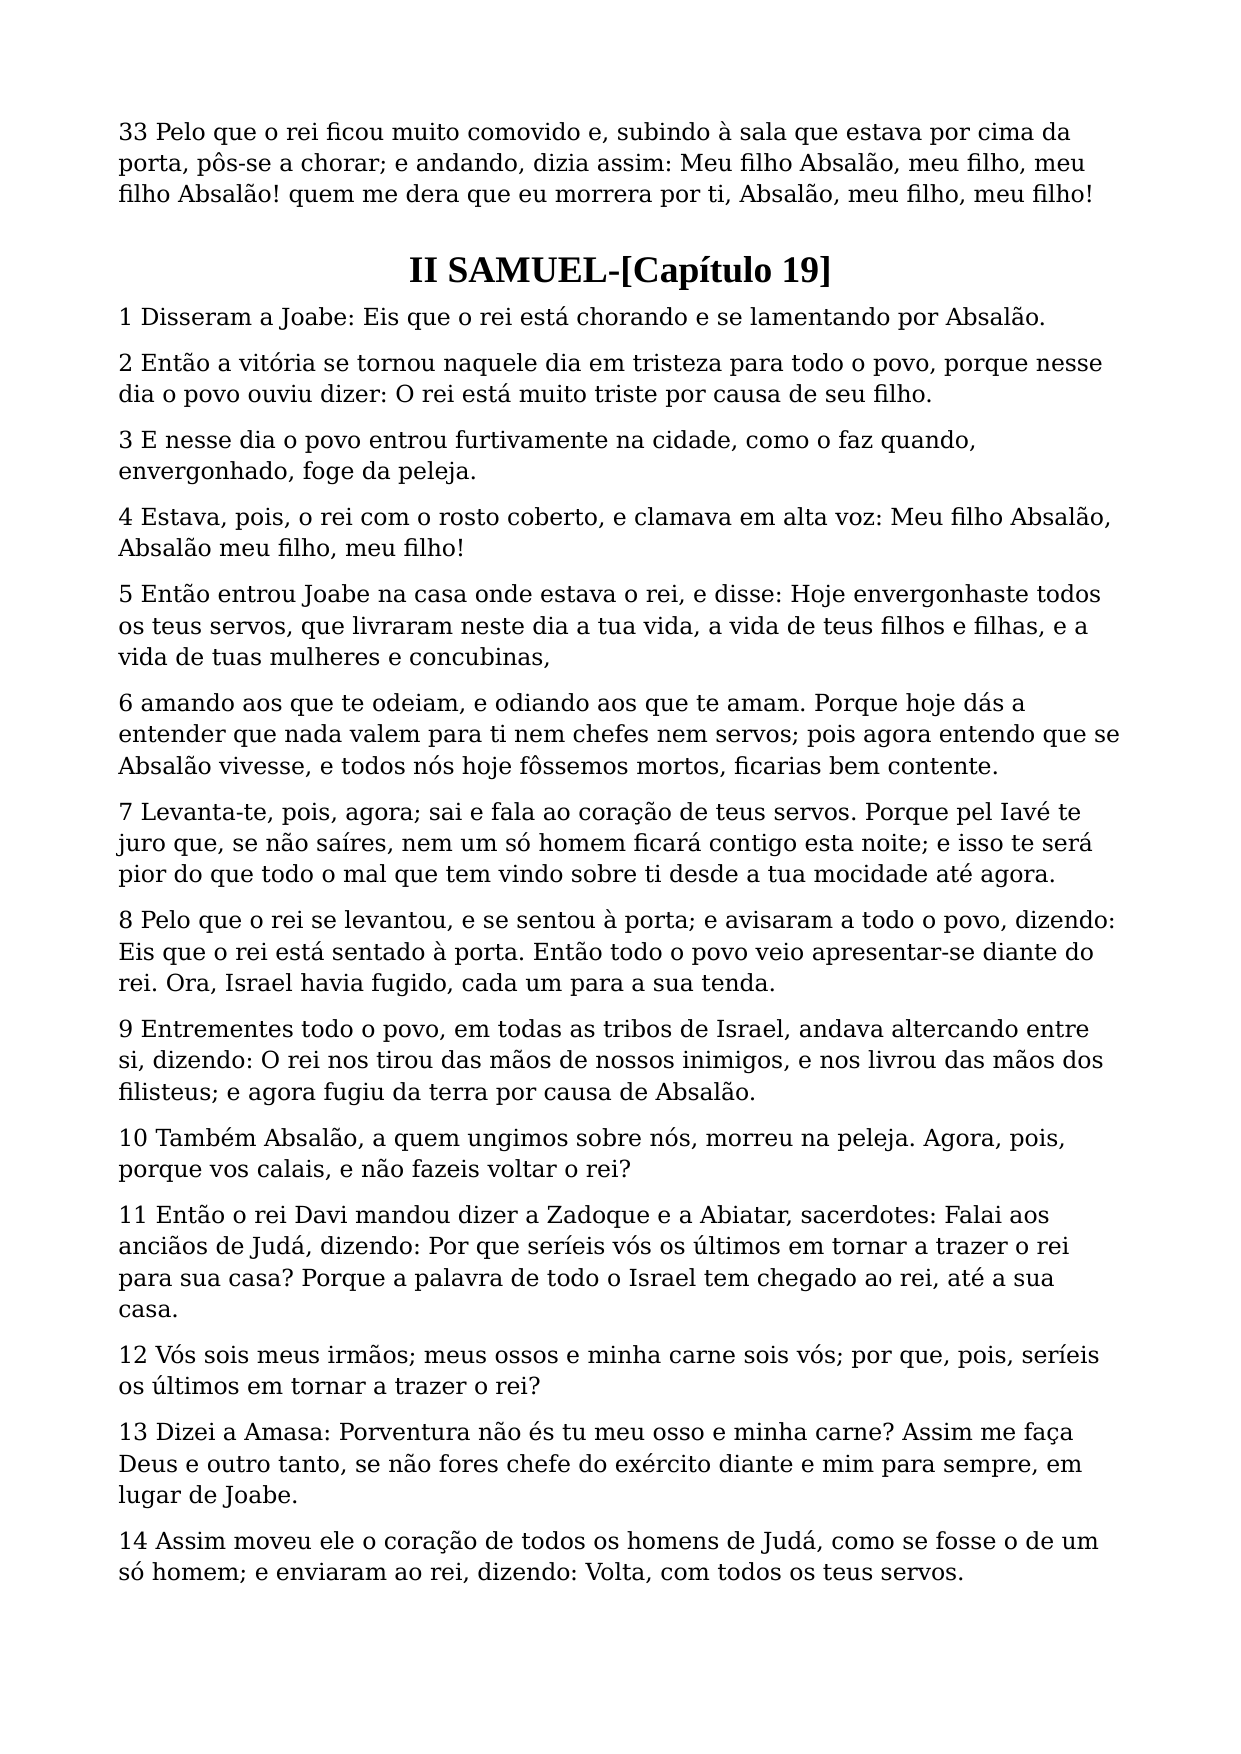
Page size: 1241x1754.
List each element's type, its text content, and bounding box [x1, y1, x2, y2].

text 10 Também Absalão, a quem ungimos sobre nós, morreu na peleja. Agora, pois, porque vos calais, e não fazeis voltar o rei? [118, 1124, 1122, 1183]
text 3 E nesse dia o povo entrou furtivamente na cidade, como o faz quando, envergonhado, foge da peleja. [118, 426, 1122, 485]
text 14 Assim moveu ele o coração de todos os homens de Judá, como se fosse o de um só homem; e enviaram ao rei, dizendo: Volta, com todos os teus servos. [118, 1527, 1122, 1586]
subtitle II SAMUEL-[Capítulo 19] [118, 248, 1122, 291]
text 4 Estava, pois, o rei com o rosto coberto, e clamava em alta voz: Meu filho Absalão, Absalão meu filho, meu filho! [118, 504, 1122, 562]
text 12 Vós sois meus irmãos; meus ossos e minha carne sois vós; por que, pois, seríeis os últimos em tornar a trazer o rei? [118, 1342, 1122, 1400]
text 33 Pelo que o rei ficou muito comovido e, subindo à sala que estava por cima da porta, pôs-se a chorar; e andando, dizia assim: Meu filho Absalão, meu filho, meu filho Absalão! quem me dera que eu morrera por ti, Absalão, meu filho, meu filho! [118, 118, 1122, 208]
text 7 Levanta-te, pois, agora; sai e fala ao coração de teus servos. Porque pel Iavé te juro que, se não saíres, nem um só homem ficará contigo esta noite; e isso te será pior do que todo o mal que tem vindo sobre ti desde a tua mocidade até agora. [118, 798, 1122, 888]
text 5 Então entrou Joabe na casa onde estava o rei, e disse: Hoje envergonhaste todos os teus servos, que livraram neste dia a tua vida, a vida de teus filhos e filhas, e a vida de tuas mulheres e concubinas, [118, 581, 1122, 671]
text 2 Então a vitória se tornou naquele dia em tristeza para todo o povo, porque nesse dia o povo ouviu dizer: O rei está muito triste por causa de seu filho. [118, 349, 1122, 408]
text 13 Dizei a Amasa: Porventura não és tu meu osso e minha carne? Assim me faça Deus e outro tanto, se não fores chefe do exército diante e mim para sempre, em lugar de Joabe. [118, 1419, 1122, 1509]
text 11 Então o rei Davi mandou dizer a Zadoque e a Abiatar, sacerdotes: Falai aos anciãos de Judá, dizendo: Por que seríeis vós os últimos em tornar a trazer o rei para sua casa? Porque a palavra de todo o Israel tem chegado ao rei, até a sua casa. [118, 1202, 1122, 1323]
text 1 Disseram a Joabe: Eis que o rei está chorando e se lamentando por Absalão. [118, 303, 1122, 331]
text 6 amando aos que te odeiam, e odiando aos que te amam. Porque hoje dás a entender que nada valem para ti nem chefes nem servos; pois agora entendo que se Absalão vivesse, e todos nós hoje fôssemos mortos, ficarias bem contente. [118, 690, 1122, 780]
text 9 Entrementes todo o povo, em todas as tribos de Israel, andava altercando entre si, dizendo: O rei nos tirou das mãos de nossos inimigos, e nos livrou das mãos dos filisteus; e agora fugiu da terra por causa de Absalão. [118, 1016, 1122, 1106]
text 8 Pelo que o rei se levantou, e se sentou à porta; e avisaram a todo o povo, dizendo: Eis que o rei está sentado à porta. Então todo o povo veio apresentar-se diante do rei. Ora, Israel havia fugido, cada um para a sua tenda. [118, 907, 1122, 997]
